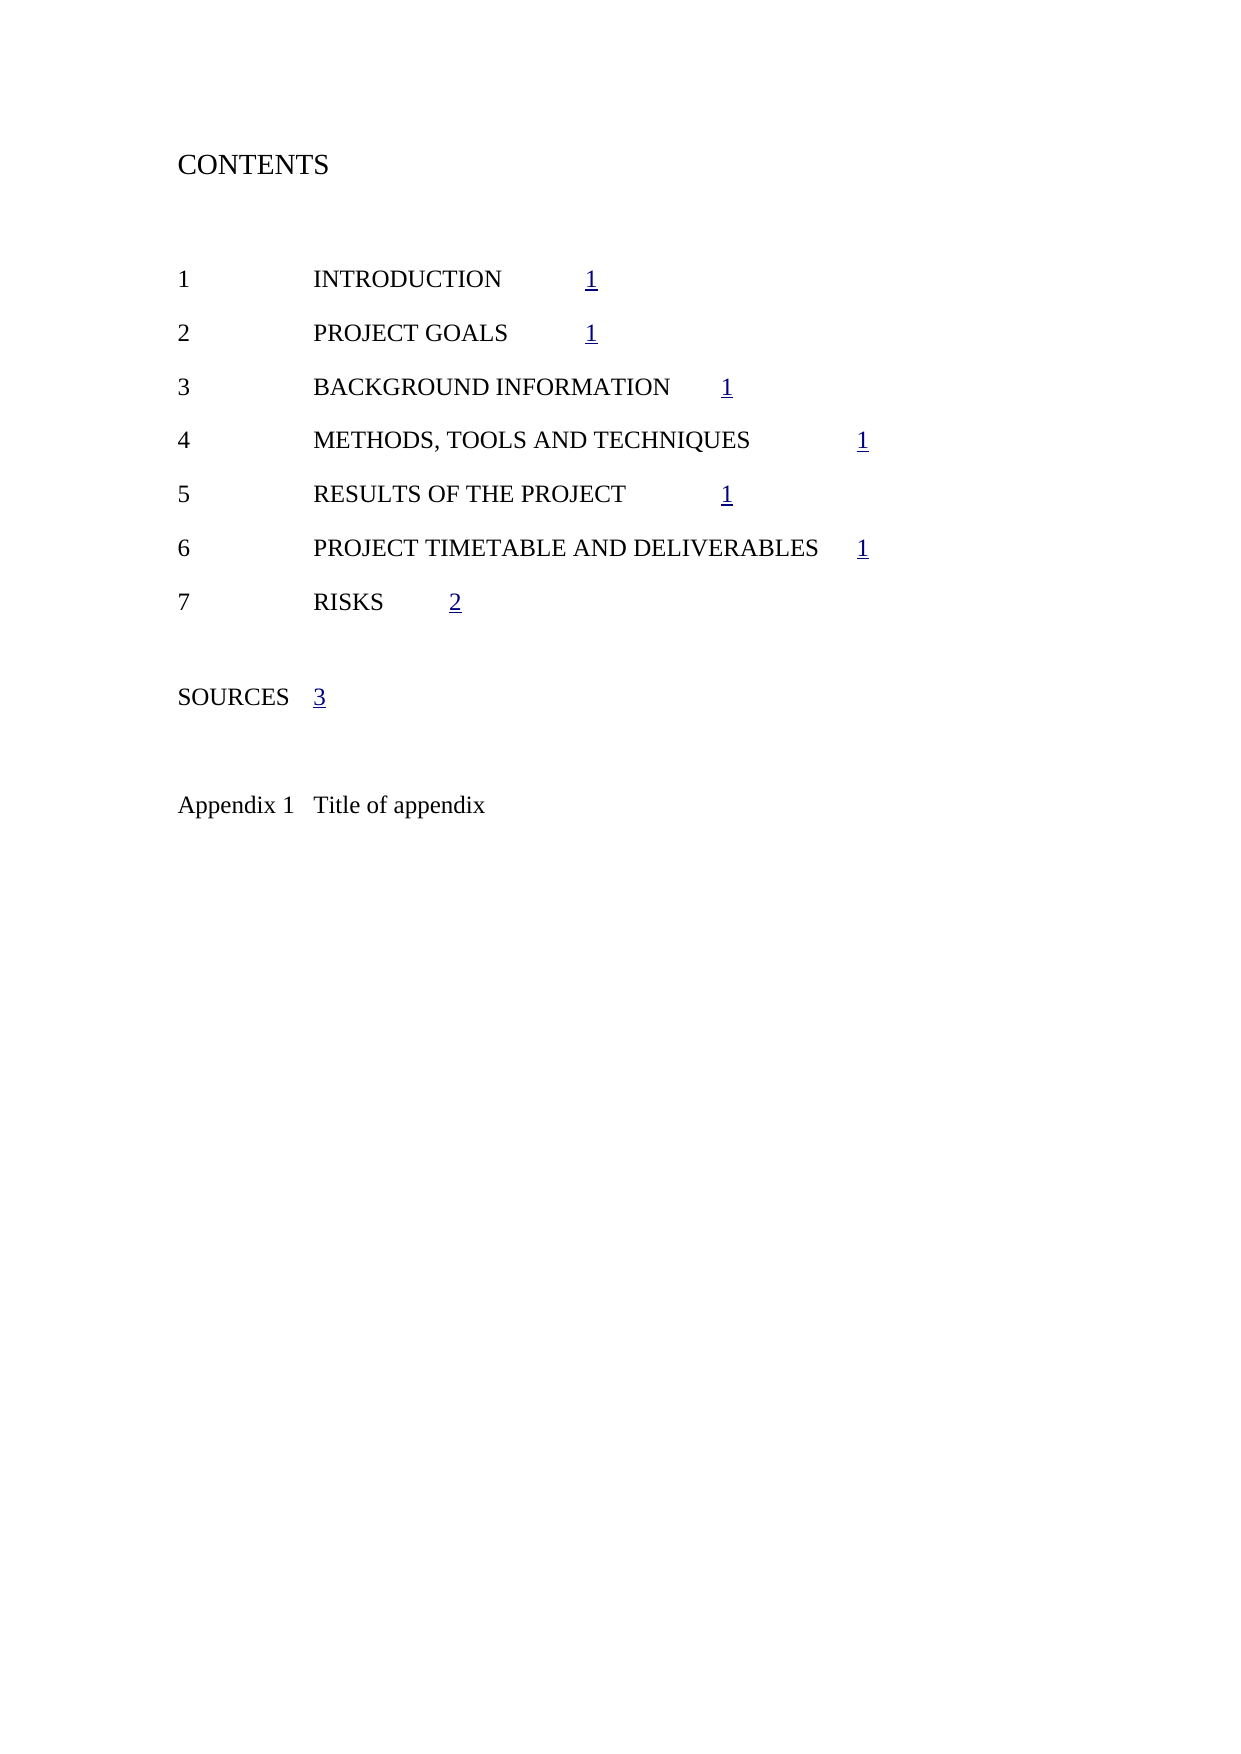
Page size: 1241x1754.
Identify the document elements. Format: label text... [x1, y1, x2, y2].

text 6 Project Timetable and deliverables 1 [177, 533, 1063, 562]
text 1 INTroduction 1 [177, 264, 1063, 293]
text 3 Background information 1 [177, 372, 1063, 401]
text CONTENTS [177, 147, 1063, 180]
text SOURCES 3 [177, 682, 1063, 711]
text 4 methods, tools and techniques 1 [177, 426, 1063, 454]
text 2 Project goals 1 [177, 318, 1063, 347]
text 5 Results of the project 1 [177, 479, 1063, 508]
text Appendix 1 Title of appendix [177, 790, 1063, 819]
text 7 Risks 2 [177, 587, 1063, 616]
